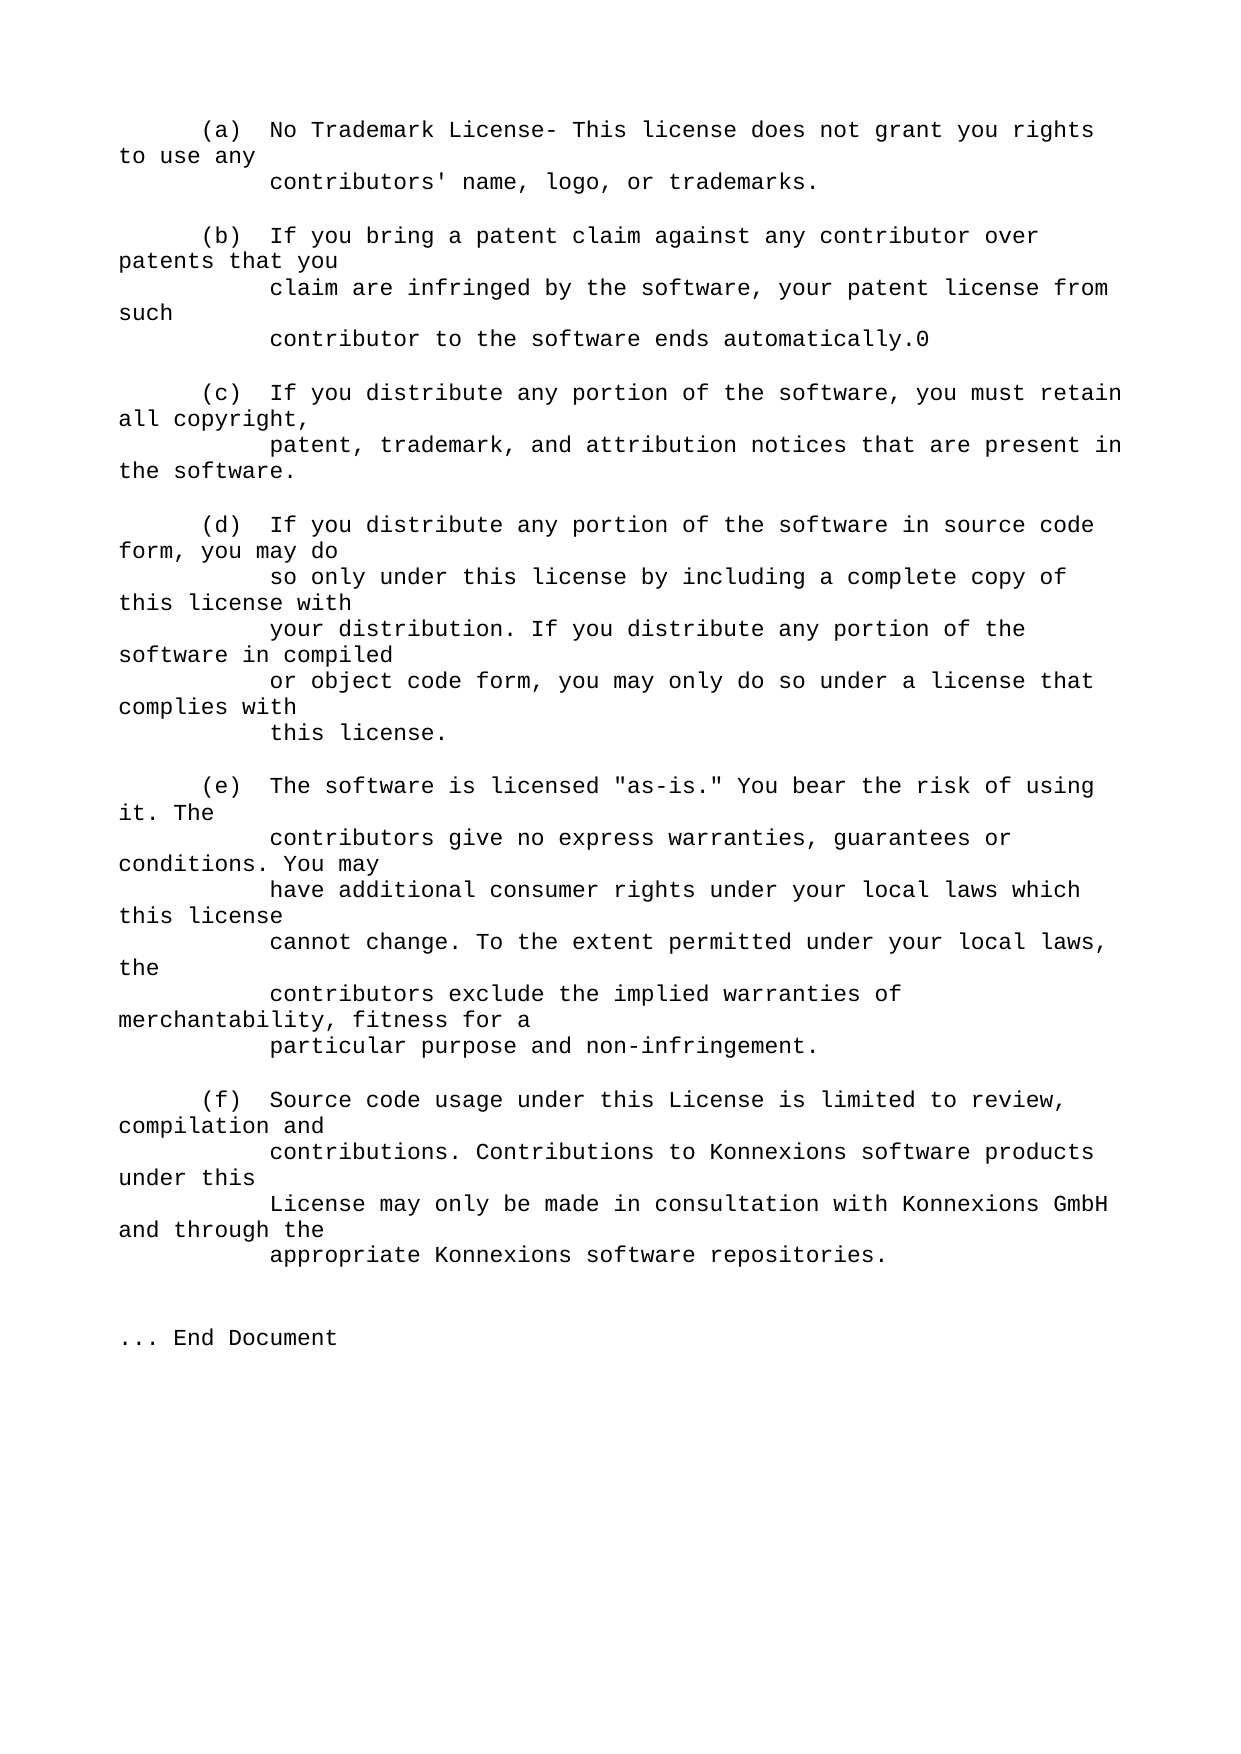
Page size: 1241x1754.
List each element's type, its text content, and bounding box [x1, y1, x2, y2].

text have additional consumer rights under your local laws which this license [118, 879, 1122, 931]
text contributions. Contributions to Konnexions software products under this [118, 1140, 1122, 1192]
text (c) If you distribute any portion of the software, you must retain all copyright, [118, 382, 1122, 433]
text (b) If you bring a patent claim against any contributor over patents that you [118, 224, 1122, 276]
text this license. [118, 721, 1122, 747]
text particular purpose and non-infringement. [118, 1034, 1122, 1060]
text contributor to the software ends automatically.0 [118, 328, 1122, 354]
text claim are infringed by the software, your patent license from such [118, 276, 1122, 328]
text or object code form, you may only do so under a license that complies with [118, 669, 1122, 721]
text (e) The software is licensed "as-is." You bear the risk of using it. The [118, 775, 1122, 827]
text contributors' name, logo, or trademarks. [118, 170, 1122, 196]
text patent, trademark, and attribution notices that are present in the software. [118, 433, 1122, 485]
text cannot change. To the extent permitted under your local laws, the [118, 931, 1122, 982]
text contributors give no express warranties, guarantees or conditions. You may [118, 827, 1122, 879]
text so only under this license by including a complete copy of this license with [118, 565, 1122, 617]
text contributors exclude the implied warranties of merchantability, fitness for a [118, 982, 1122, 1034]
text License may only be made in consultation with Konnexions GmbH and through the [118, 1192, 1122, 1244]
text appropriate Konnexions software repositories. [118, 1244, 1122, 1270]
text ... End Document [118, 1326, 1122, 1352]
text your distribution. If you distribute any portion of the software in compiled [118, 617, 1122, 669]
text (a) No Trademark License- This license does not grant you rights to use any [118, 118, 1122, 170]
text (f) Source code usage under this License is limited to review, compilation and [118, 1088, 1122, 1140]
text (d) If you distribute any portion of the software in source code form, you may do [118, 513, 1122, 565]
